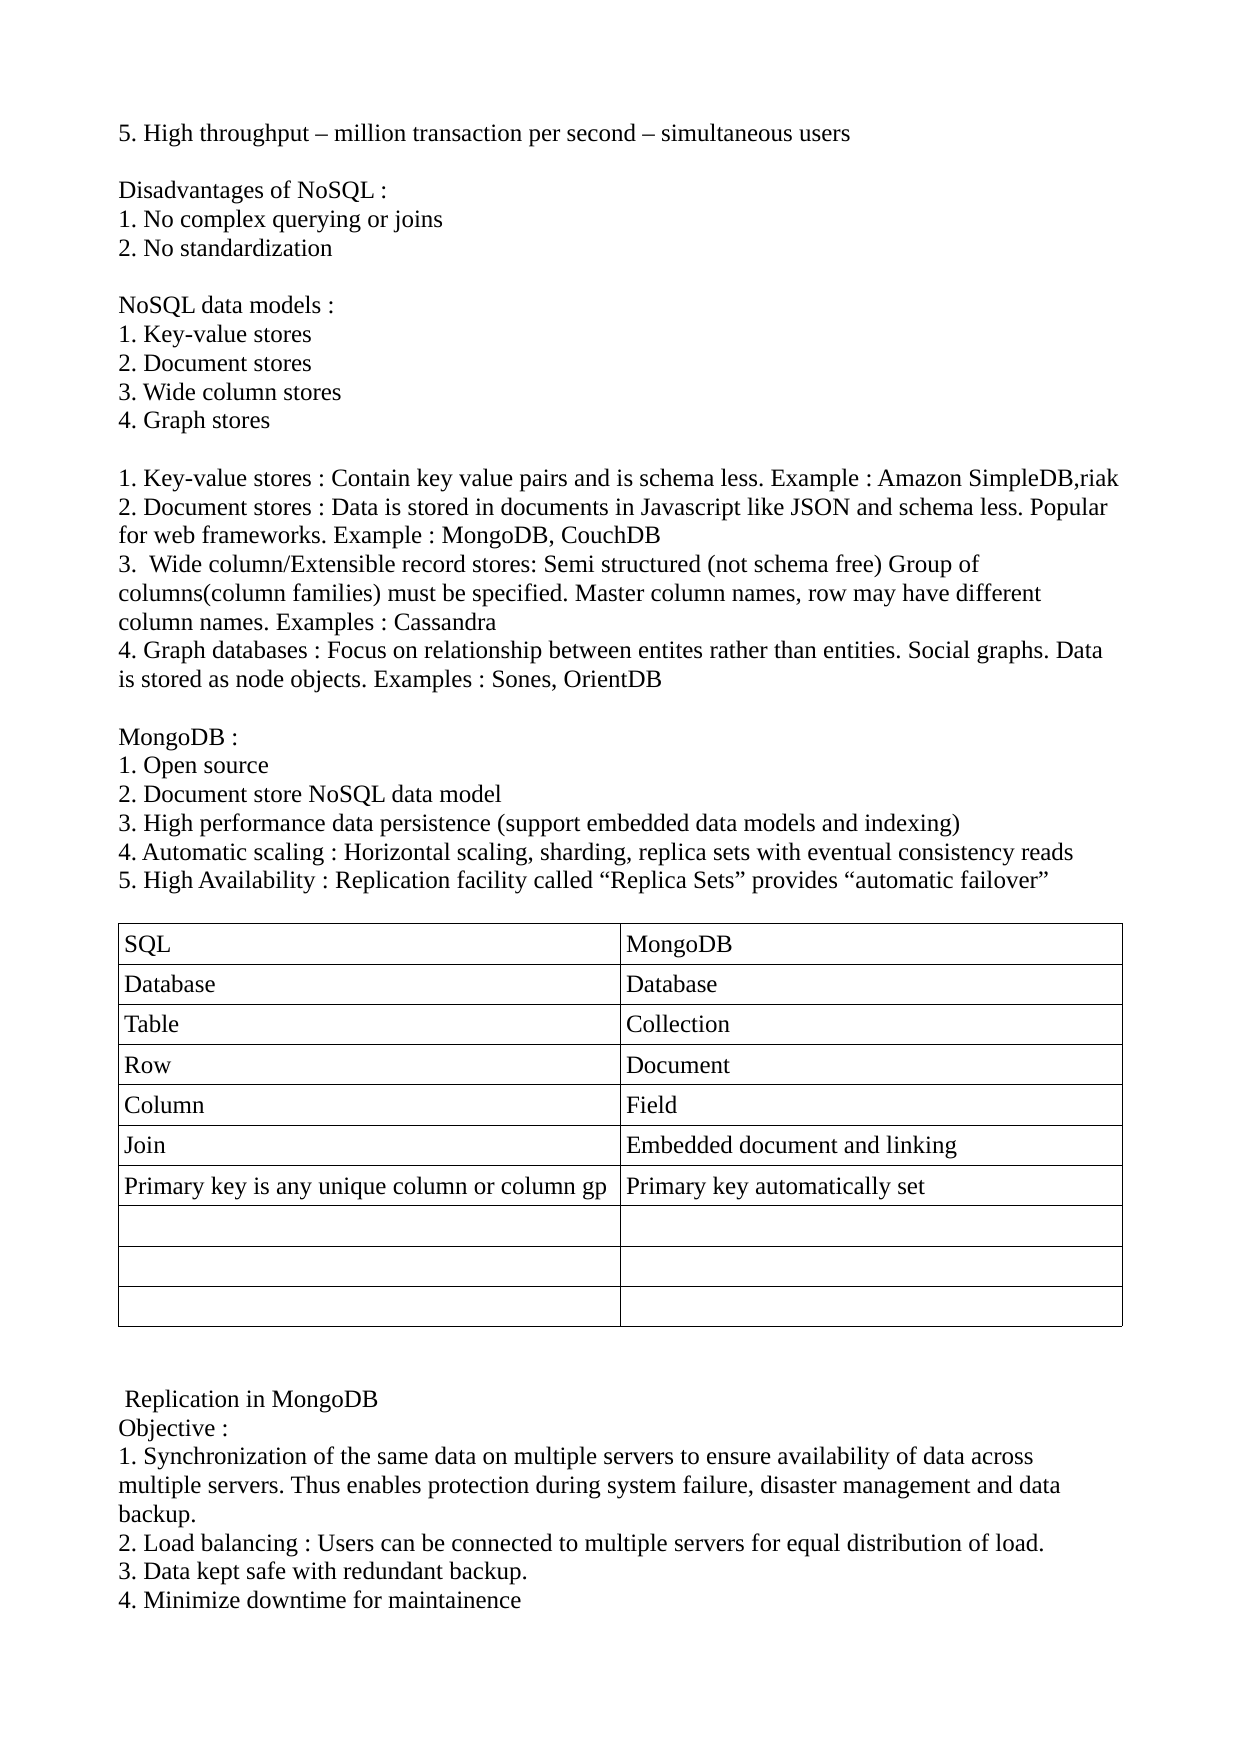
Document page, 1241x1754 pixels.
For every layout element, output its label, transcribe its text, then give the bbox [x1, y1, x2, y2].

text 5. High throughput – million transaction per second – simultaneous users [118, 118, 1122, 147]
table_cell Column [119, 1085, 620, 1125]
text 2. No standardization [118, 233, 1122, 262]
text Objective : [118, 1413, 1122, 1441]
table_cell [119, 1247, 620, 1286]
table_cell Embedded document and linking [621, 1126, 1122, 1165]
text 1. Key-value stores : Contain key value pairs and is schema less. Example : Amazon SimpleDB,riak [118, 463, 1122, 492]
text 3. Wide column/Extensible record stores: Semi structured (not schema free) Group of columns(column families) must be specified. Master column names, row may have different column names. Examples : Cassandra [118, 549, 1122, 636]
text 3. Wide column stores [118, 377, 1122, 406]
text 4. Minimize downtime for maintainence [118, 1585, 1122, 1614]
table_cell Database [621, 965, 1122, 1004]
table_cell [621, 1247, 1122, 1286]
table_header MongoDB [621, 924, 1122, 963]
table_cell [119, 1206, 620, 1246]
text 1. Key-value stores [118, 319, 1122, 348]
text 2. Document stores : Data is stored in documents in Javascript like JSON and schema less. Popular for web frameworks. Example : MongoDB, CouchDB [118, 492, 1122, 549]
text MongoDB : [118, 722, 1122, 751]
text NoSQL data models : [118, 291, 1122, 319]
table_cell [119, 1287, 620, 1326]
text 2. Document store NoSQL data model [118, 779, 1122, 808]
table_cell Field [621, 1085, 1122, 1125]
text 2. Document stores [118, 348, 1122, 377]
text 4. Graph databases : Focus on relationship between entites rather than entities. Social graphs. Data is stored as node objects. Examples : Sones, OrientDB [118, 636, 1122, 693]
text 1. Synchronization of the same data on multiple servers to ensure availability of data across multiple servers. Thus enables protection during system failure, disaster management and data backup. [118, 1441, 1122, 1528]
text 1. Open source [118, 751, 1122, 779]
text 1. No complex querying or joins [118, 204, 1122, 233]
table_cell Join [119, 1126, 620, 1165]
table_header SQL [119, 924, 620, 963]
table_cell Document [621, 1045, 1122, 1084]
table_cell Row [119, 1045, 620, 1084]
table_cell Primary key automatically set [621, 1166, 1122, 1205]
table_cell [621, 1287, 1122, 1326]
table_cell Database [119, 965, 620, 1004]
table_cell Table [119, 1005, 620, 1044]
text 4. Graph stores [118, 406, 1122, 434]
text Replication in MongoDB [118, 1384, 1122, 1413]
table_cell Collection [621, 1005, 1122, 1044]
text Disadvantages of NoSQL : [118, 176, 1122, 204]
text 4. Automatic scaling : Horizontal scaling, sharding, replica sets with eventual consistency reads [118, 837, 1122, 866]
text 2. Load balancing : Users can be connected to multiple servers for equal distribution of load. [118, 1528, 1122, 1556]
text 3. High performance data persistence (support embedded data models and indexing) [118, 808, 1122, 837]
text 5. High Availability : Replication facility called “Replica Sets” provides “automatic failover” [118, 866, 1122, 894]
text 3. Data kept safe with redundant backup. [118, 1556, 1122, 1585]
table_cell Primary key is any unique column or column gp [119, 1166, 620, 1205]
table_cell [621, 1206, 1122, 1246]
